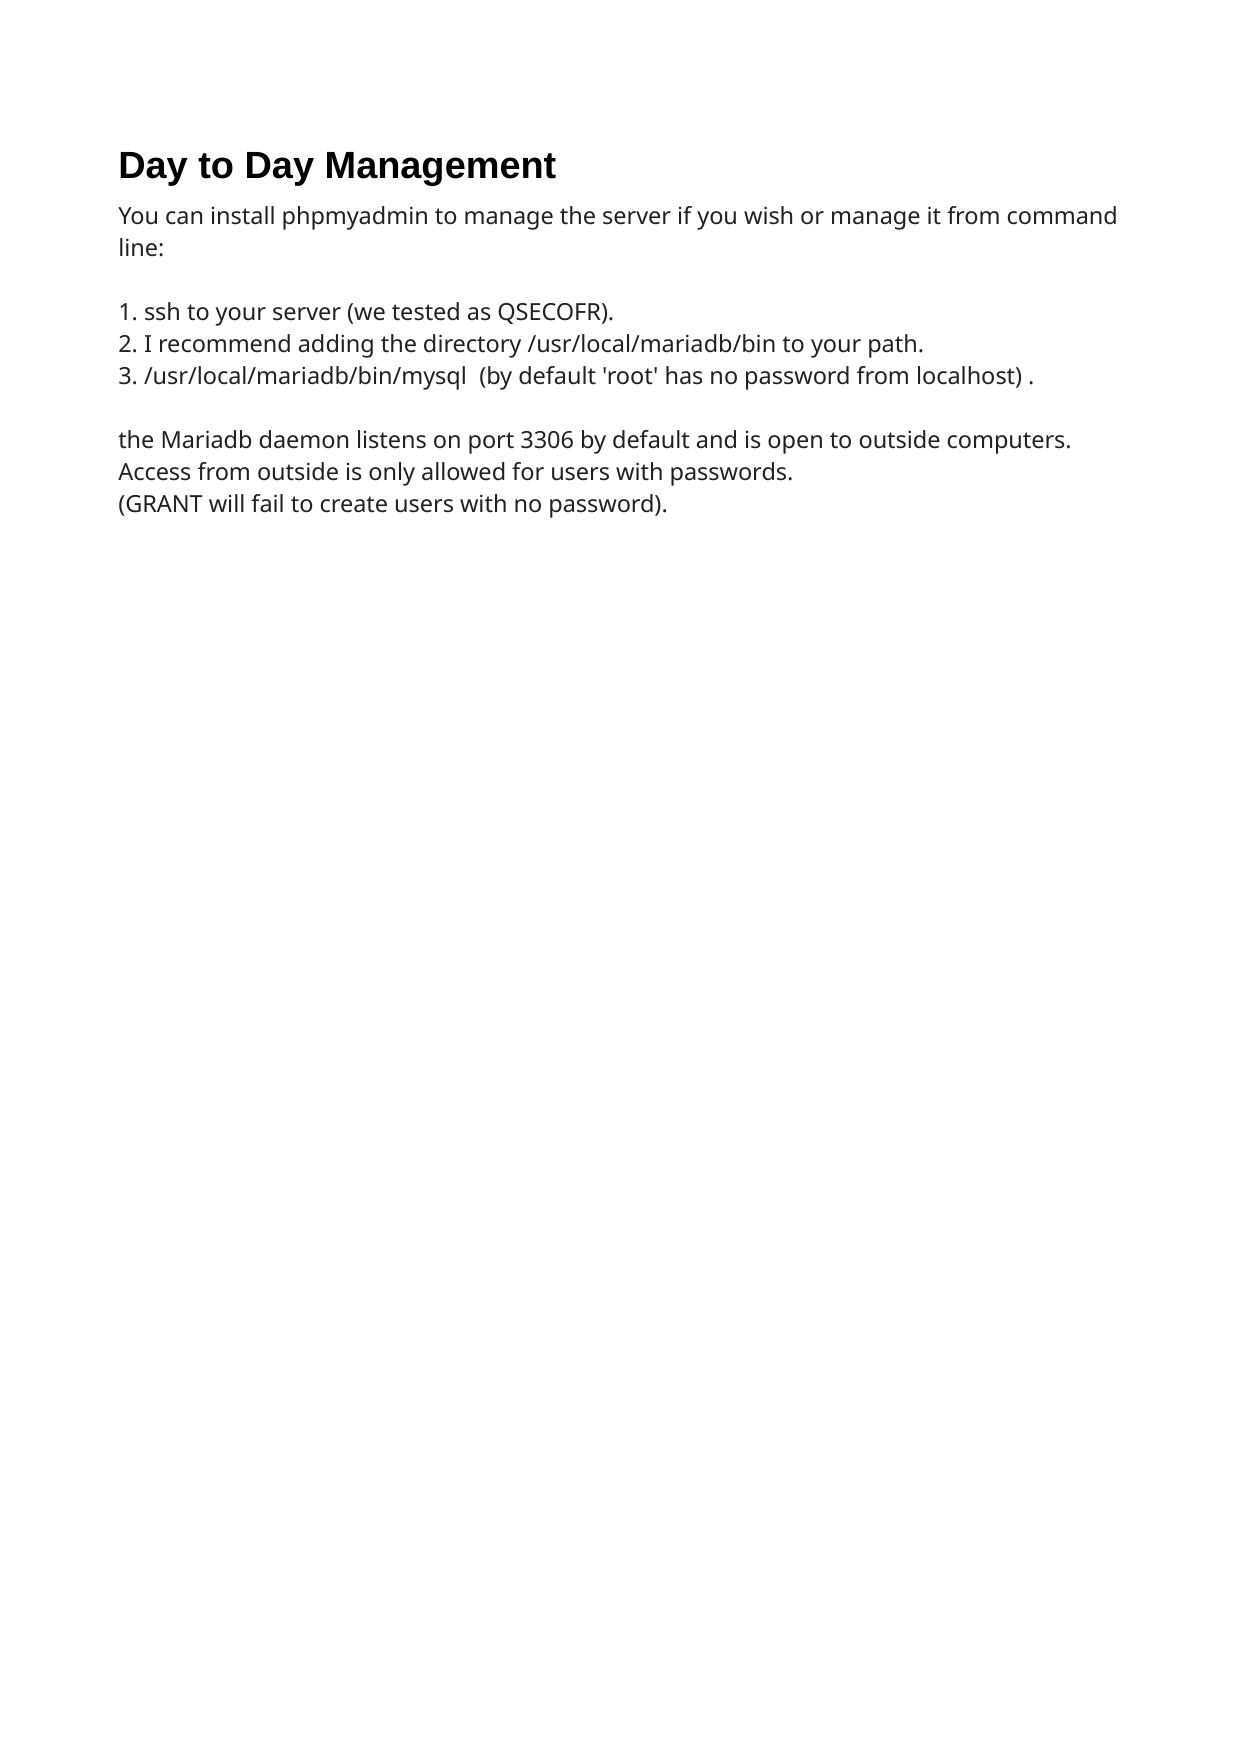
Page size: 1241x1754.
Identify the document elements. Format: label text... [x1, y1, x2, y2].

text the Mariadb daemon listens on port 3306 by default and is open to outside computers. Access from outside is only allowed for users with passwords. [118, 423, 1122, 487]
subtitle Day to Day Management [118, 143, 1122, 187]
text 3. /usr/local/mariadb/bin/mysql (by default 'root' has no password from localhost) . [118, 359, 1122, 391]
text (GRANT will fail to create users with no password). [118, 487, 1122, 519]
text 2. I recommend adding the directory /usr/local/mariadb/bin to your path. [118, 327, 1122, 359]
text 1. ssh to your server (we tested as QSECOFR). [118, 295, 1122, 327]
text You can install phpmyadmin to manage the server if you wish or manage it from command line: [118, 199, 1122, 263]
